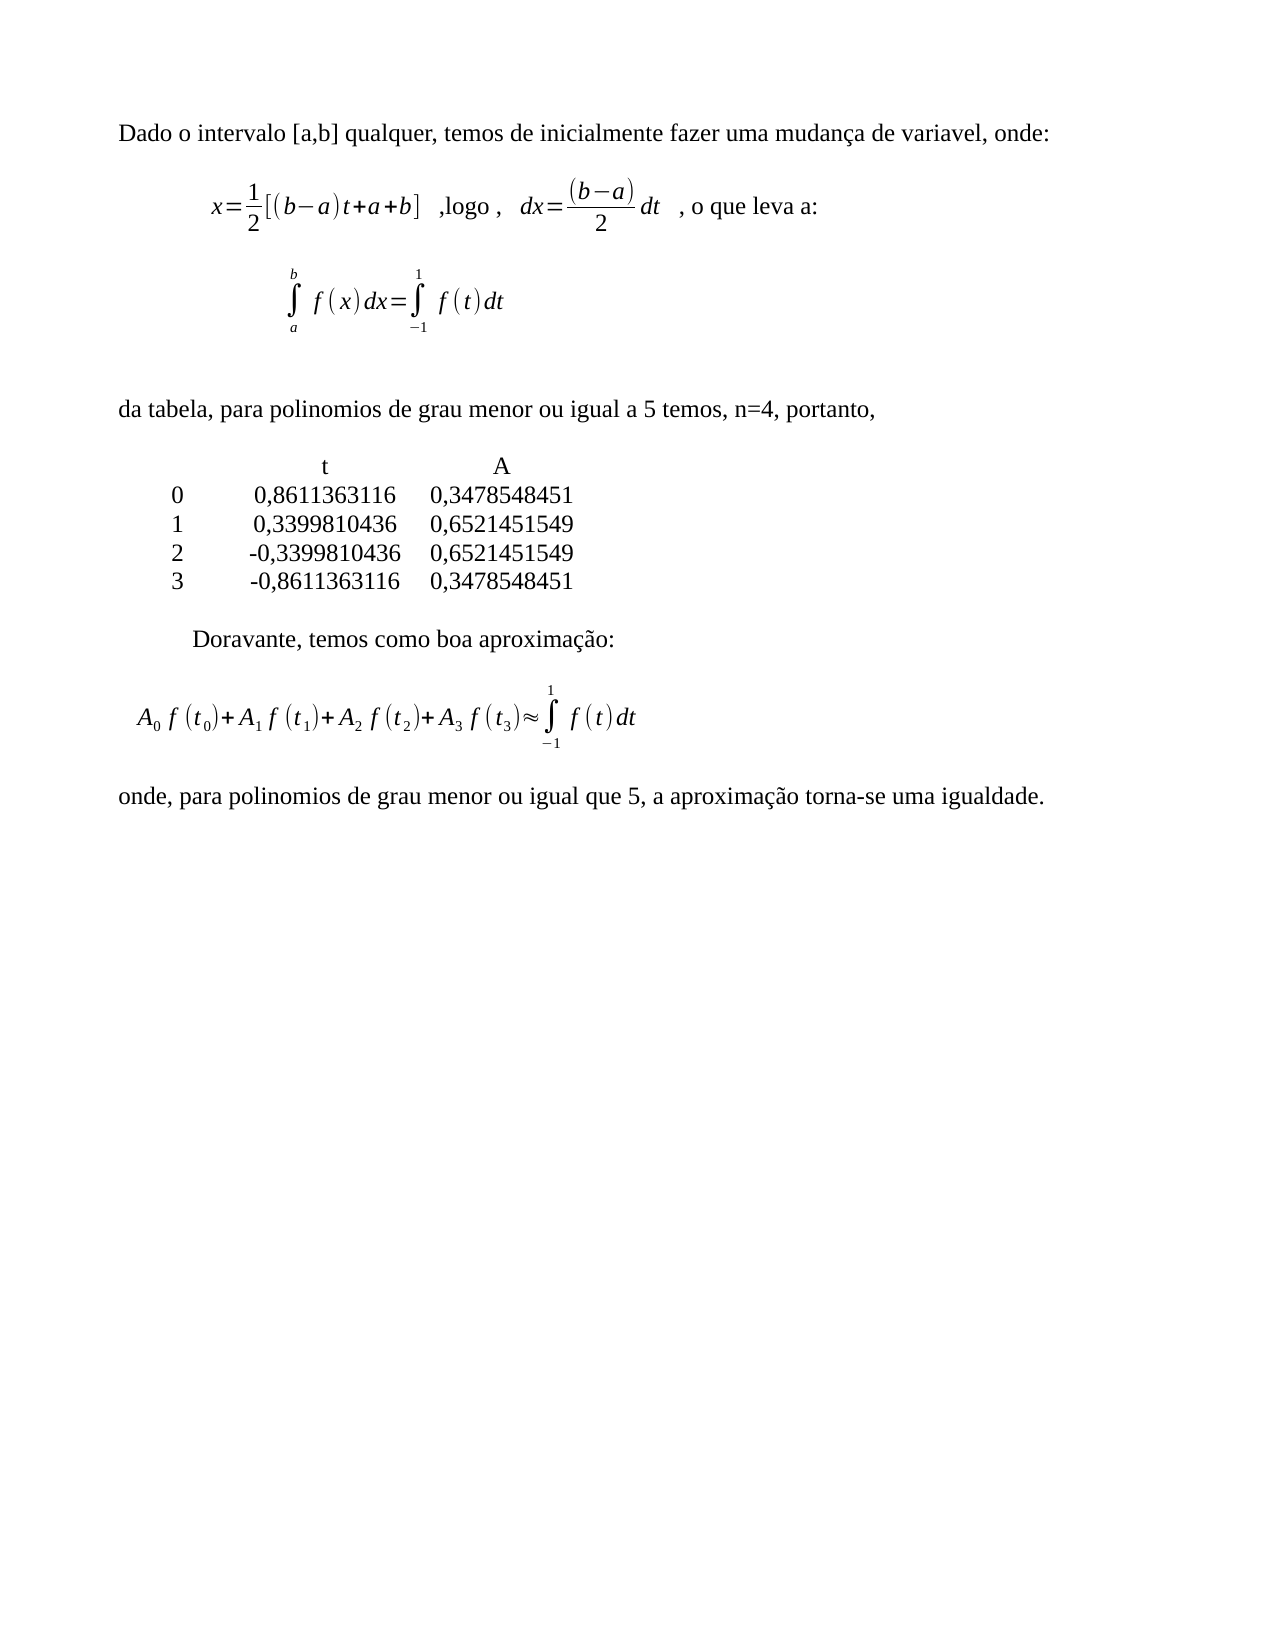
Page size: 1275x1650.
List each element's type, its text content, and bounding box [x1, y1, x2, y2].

text ,logo ,, o que leva a: [118, 176, 1157, 237]
table_cell 0,3399810436 [236, 509, 413, 538]
table_cell 2 [118, 538, 236, 566]
table_cell -0,3399810436 [236, 538, 413, 566]
text onde, para polinomios de grau menor ou igual que 5, a aproximação torna-se uma igualdade. [118, 781, 1157, 810]
table_cell 3 [118, 566, 236, 595]
text Dado o intervalo [a,b] qualquer, temos de inicialmente fazer uma mudança de variavel, onde: [118, 118, 1157, 147]
text da tabela, para polinomios de grau menor ou igual a 5 temos, n=4, portanto, [118, 394, 1157, 423]
table_cell 0 [118, 480, 236, 509]
table_cell 1 [118, 509, 236, 538]
table_header t [236, 451, 413, 480]
table_header A [414, 451, 590, 480]
table_cell -0,8611363116 [236, 566, 413, 595]
table_cell 0,3478548451 [414, 480, 590, 509]
table_cell 0,6521451549 [414, 509, 590, 538]
table_cell 0,6521451549 [414, 538, 590, 566]
text Doravante, temos como boa aproximação: [118, 624, 1157, 653]
table_header [118, 451, 236, 480]
table_cell 0,8611363116 [236, 480, 413, 509]
table_cell 0,3478548451 [414, 566, 590, 595]
